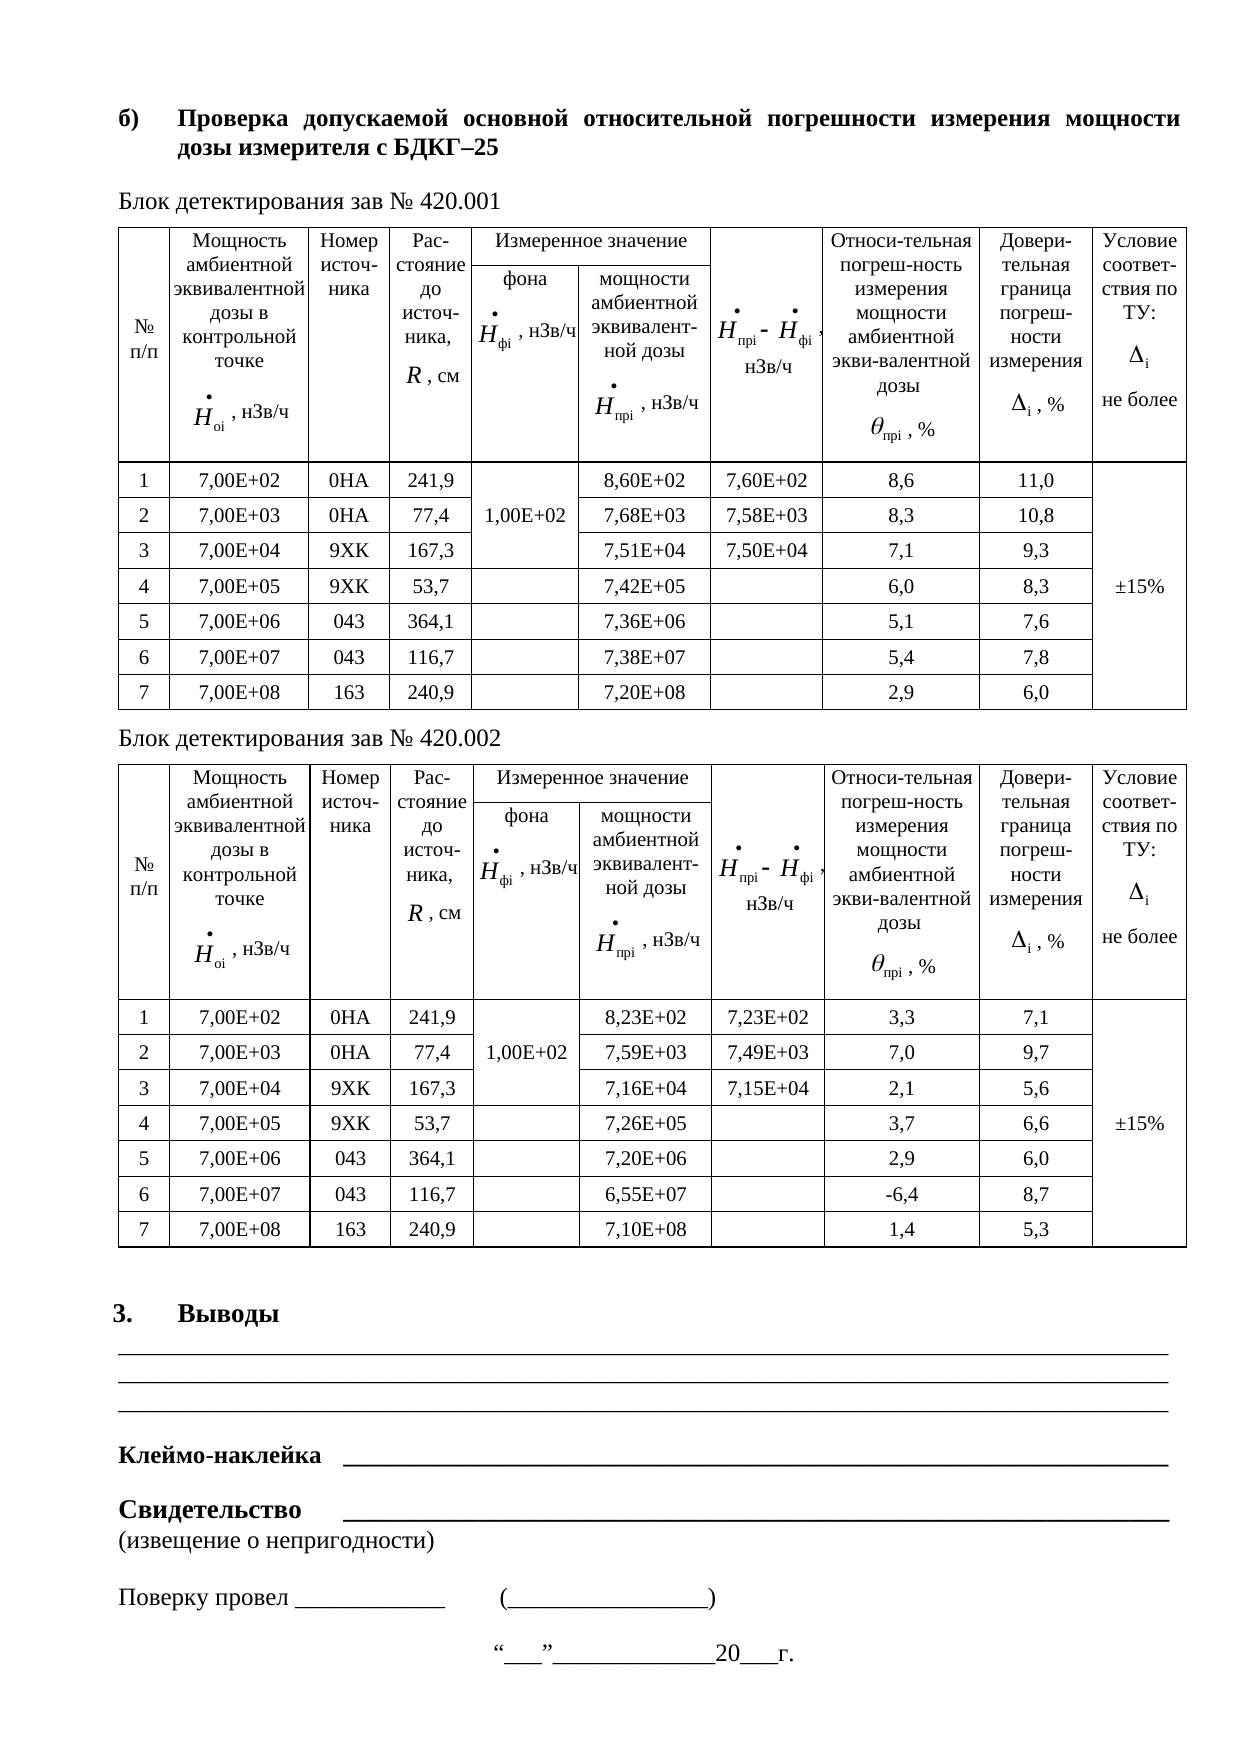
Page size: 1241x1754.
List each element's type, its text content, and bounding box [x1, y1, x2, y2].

table_cell [711, 604, 822, 638]
table_cell 3,3 [825, 1000, 979, 1034]
table_cell 1 [119, 1000, 169, 1034]
table_header Рас-стояние до источ-ника, , см [390, 228, 471, 461]
table_cell 6,0 [980, 1141, 1092, 1176]
table_cell 241,9 [390, 463, 471, 497]
table_cell 2,9 [825, 1141, 979, 1176]
table_cell 7,36E+06 [579, 604, 710, 638]
subtitle 3. Выводы [112, 1297, 1194, 1329]
table_cell 7,20E+06 [580, 1141, 711, 1176]
table_header Довери-тельная граница погреш-ности измерения , % [980, 228, 1092, 461]
table_cell 7,00E+03 [170, 498, 308, 532]
table_cell 0НА [309, 498, 389, 532]
table_cell 043 [311, 1177, 390, 1211]
table_cell [472, 640, 578, 674]
table_cell 240,9 [391, 1212, 473, 1246]
table_cell 7,00E+07 [170, 640, 308, 674]
table_header Относи-тельная погреш-ность измерения мощности амбиентной экви-валентной дозы , % [825, 765, 979, 998]
table_header Относи-тельная погреш-ность измерения мощности амбиентной экви-валентной дозы , % [823, 228, 979, 461]
text б) Проверка допускаемой основной относительной погрешности измерения мощности дозы измерителя с БДКГ–25 [118, 103, 1181, 161]
table_cell 6,55E+07 [580, 1177, 711, 1211]
table_header № п/п [119, 765, 169, 998]
table_cell [472, 675, 578, 709]
table_cell 5,3 [980, 1212, 1092, 1246]
table_cell 7,15E+04 [712, 1070, 824, 1105]
table_cell 4 [119, 569, 169, 603]
table_header Мощность амбиентной эквивалентной дозы в контрольной точке , нЗв/ч [170, 765, 309, 998]
table_cell 7,00E+02 [170, 1000, 309, 1034]
table_header Рас-стояние до источ-ника, , см [391, 765, 473, 998]
table_cell 7,00E+08 [170, 675, 308, 709]
table_cell 7,00E+06 [170, 1141, 309, 1176]
table_cell 8,3 [823, 498, 979, 532]
table_header № п/п [119, 228, 169, 461]
table_cell 163 [309, 675, 389, 709]
table_cell 8,6 [823, 463, 979, 497]
table_cell 240,9 [390, 675, 471, 709]
table_cell 7,00E+04 [170, 533, 308, 568]
table_cell 7,00E+04 [170, 1070, 309, 1105]
table_cell 9,7 [980, 1035, 1092, 1069]
text Поверку провел ____________ (________________) [118, 1582, 1194, 1611]
subtitle Клеймо-наклейка __________________________________________________________________ [118, 1440, 1194, 1469]
table_cell 7,00E+06 [170, 604, 308, 638]
table_cell 7,6 [980, 604, 1092, 638]
table_cell 7,51E+04 [579, 533, 710, 568]
table_cell 53,7 [390, 569, 471, 603]
table_cell 7,26E+05 [580, 1106, 711, 1140]
table_cell 1,00E+02 [474, 1000, 579, 1105]
table_cell 9ХК [309, 569, 389, 603]
table_cell [474, 1212, 579, 1246]
table_cell 8,7 [980, 1177, 1092, 1211]
table_header Мощность амбиентной эквивалентной дозы в контрольной точке , нЗв/ч [170, 228, 308, 461]
table_cell 1 [119, 463, 169, 497]
table_cell 7 [119, 1212, 169, 1246]
table_cell 3 [119, 533, 169, 568]
table_header Номер источ-ника [311, 765, 390, 998]
table_cell 1,4 [825, 1212, 979, 1246]
table_cell 5,6 [980, 1070, 1092, 1105]
table_cell 7,00E+08 [170, 1212, 309, 1246]
table_cell 0НА [311, 1000, 390, 1034]
table_header Условие соответ-ствия по ТУ: не более [1093, 228, 1186, 461]
table_cell 3,7 [825, 1106, 979, 1140]
text (извещение о непригодности) [118, 1525, 1194, 1553]
table_cell 043 [309, 640, 389, 674]
table_cell 7,00E+05 [170, 569, 308, 603]
table_cell 7,1 [823, 533, 979, 568]
table_cell 167,3 [391, 1070, 473, 1105]
table_cell 6,6 [980, 1106, 1092, 1140]
table_cell 7,16E+04 [580, 1070, 711, 1105]
table_cell 9ХК [311, 1106, 390, 1140]
table_cell 043 [309, 604, 389, 638]
table_cell 116,7 [391, 1177, 473, 1211]
table_cell 8,23E+02 [580, 1000, 711, 1034]
table_cell 8,3 [980, 569, 1092, 603]
table_cell 2,1 [825, 1070, 979, 1105]
table_cell 7,1 [980, 1000, 1092, 1034]
table_cell -6,4 [825, 1177, 979, 1211]
table_cell 10,8 [980, 498, 1092, 532]
table_cell 5,4 [823, 640, 979, 674]
table_header , нЗв/ч [711, 228, 822, 461]
table_cell [712, 1106, 824, 1140]
table_cell 167,3 [390, 533, 471, 568]
table_cell 2,9 [823, 675, 979, 709]
table_cell [472, 604, 578, 638]
table_cell [711, 675, 822, 709]
table_cell 2 [119, 1035, 169, 1069]
table_cell 0НА [309, 463, 389, 497]
table_cell 4 [119, 1106, 169, 1140]
table_header Измеренное значение [474, 765, 711, 802]
table_cell 5 [119, 1141, 169, 1176]
table_cell 77,4 [391, 1035, 473, 1069]
table_cell 77,4 [390, 498, 471, 532]
table_cell 6 [119, 640, 169, 674]
table_cell 0НА [311, 1035, 390, 1069]
table_cell 6 [119, 1177, 169, 1211]
table_cell 7,20E+08 [579, 675, 710, 709]
table_cell 7,58E+03 [711, 498, 822, 532]
table_header Номер источ-ника [309, 228, 389, 461]
table_cell [472, 569, 578, 603]
table_cell [712, 1212, 824, 1246]
table_header Измеренное значение [472, 228, 710, 265]
table_cell 6,0 [980, 675, 1092, 709]
table_cell 7,0 [825, 1035, 979, 1069]
text ____________________________________________________________________________________ [118, 1386, 1194, 1415]
table_cell [712, 1141, 824, 1176]
table_cell фона , нЗв/ч [472, 266, 578, 461]
table_cell [711, 640, 822, 674]
table_cell 11,0 [980, 463, 1092, 497]
table_cell 7,38E+07 [579, 640, 710, 674]
table_cell 6,0 [823, 569, 979, 603]
table_cell 7,00E+07 [170, 1177, 309, 1211]
table_cell 5 [119, 604, 169, 638]
table_cell 7,60E+02 [711, 463, 822, 497]
table_cell 7,00E+05 [170, 1106, 309, 1140]
table_cell 8,60E+02 [579, 463, 710, 497]
text ____________________________________________________________________________________ [118, 1357, 1194, 1386]
table_header Довери-тельная граница погреш-ности измерения , % [980, 765, 1092, 998]
table_cell 7,10E+08 [580, 1212, 711, 1246]
table_cell ±15% [1093, 463, 1186, 709]
table_cell 1,00E+02 [472, 463, 578, 568]
table_cell 043 [311, 1141, 390, 1176]
table_cell 7,49E+03 [712, 1035, 824, 1069]
table_cell 364,1 [391, 1141, 473, 1176]
table_cell 7,23E+02 [712, 1000, 824, 1034]
table_cell 7,68E+03 [579, 498, 710, 532]
table_cell 7,8 [980, 640, 1092, 674]
table_cell 7,00E+02 [170, 463, 308, 497]
table_cell 7 [119, 675, 169, 709]
table_cell 7,42E+05 [579, 569, 710, 603]
table_header Условие соответ-ствия по ТУ: не более [1093, 765, 1186, 998]
table_cell мощности амбиентной эквивалент-ной дозы , нЗв/ч [579, 266, 710, 461]
table_cell 9ХК [309, 533, 389, 568]
text “___”_____________20___г. [118, 1638, 1194, 1667]
table_cell 53,7 [391, 1106, 473, 1140]
table_cell 5,1 [823, 604, 979, 638]
table_header , нЗв/ч [712, 765, 824, 998]
text ____________________________________________________________________________________ [118, 1329, 1194, 1357]
table_cell 7,00E+03 [170, 1035, 309, 1069]
table_cell 241,9 [391, 1000, 473, 1034]
table_cell мощности амбиентной эквивалент-ной дозы , нЗв/ч [580, 803, 711, 998]
table_cell 9ХК [311, 1070, 390, 1105]
table_cell 2 [119, 498, 169, 532]
table_cell [474, 1106, 579, 1140]
table_cell 3 [119, 1070, 169, 1105]
table_cell 7,59E+03 [580, 1035, 711, 1069]
table_cell 7,50E+04 [711, 533, 822, 568]
table_cell [474, 1141, 579, 1176]
table_cell ±15% [1093, 1000, 1186, 1246]
table_cell 9,3 [980, 533, 1092, 568]
table_cell 116,7 [390, 640, 471, 674]
table_cell [474, 1177, 579, 1211]
subtitle Свидетельство _____________________________________________________________ [118, 1494, 1194, 1525]
table_cell [711, 569, 822, 603]
table_cell фона , нЗв/ч [474, 803, 579, 998]
text Блок детектирования зав № 420.002 [118, 723, 1194, 752]
text Блок детектирования зав № 420.001 [118, 186, 1194, 214]
table_cell 364,1 [390, 604, 471, 638]
table_cell [712, 1177, 824, 1211]
table_cell 163 [311, 1212, 390, 1246]
